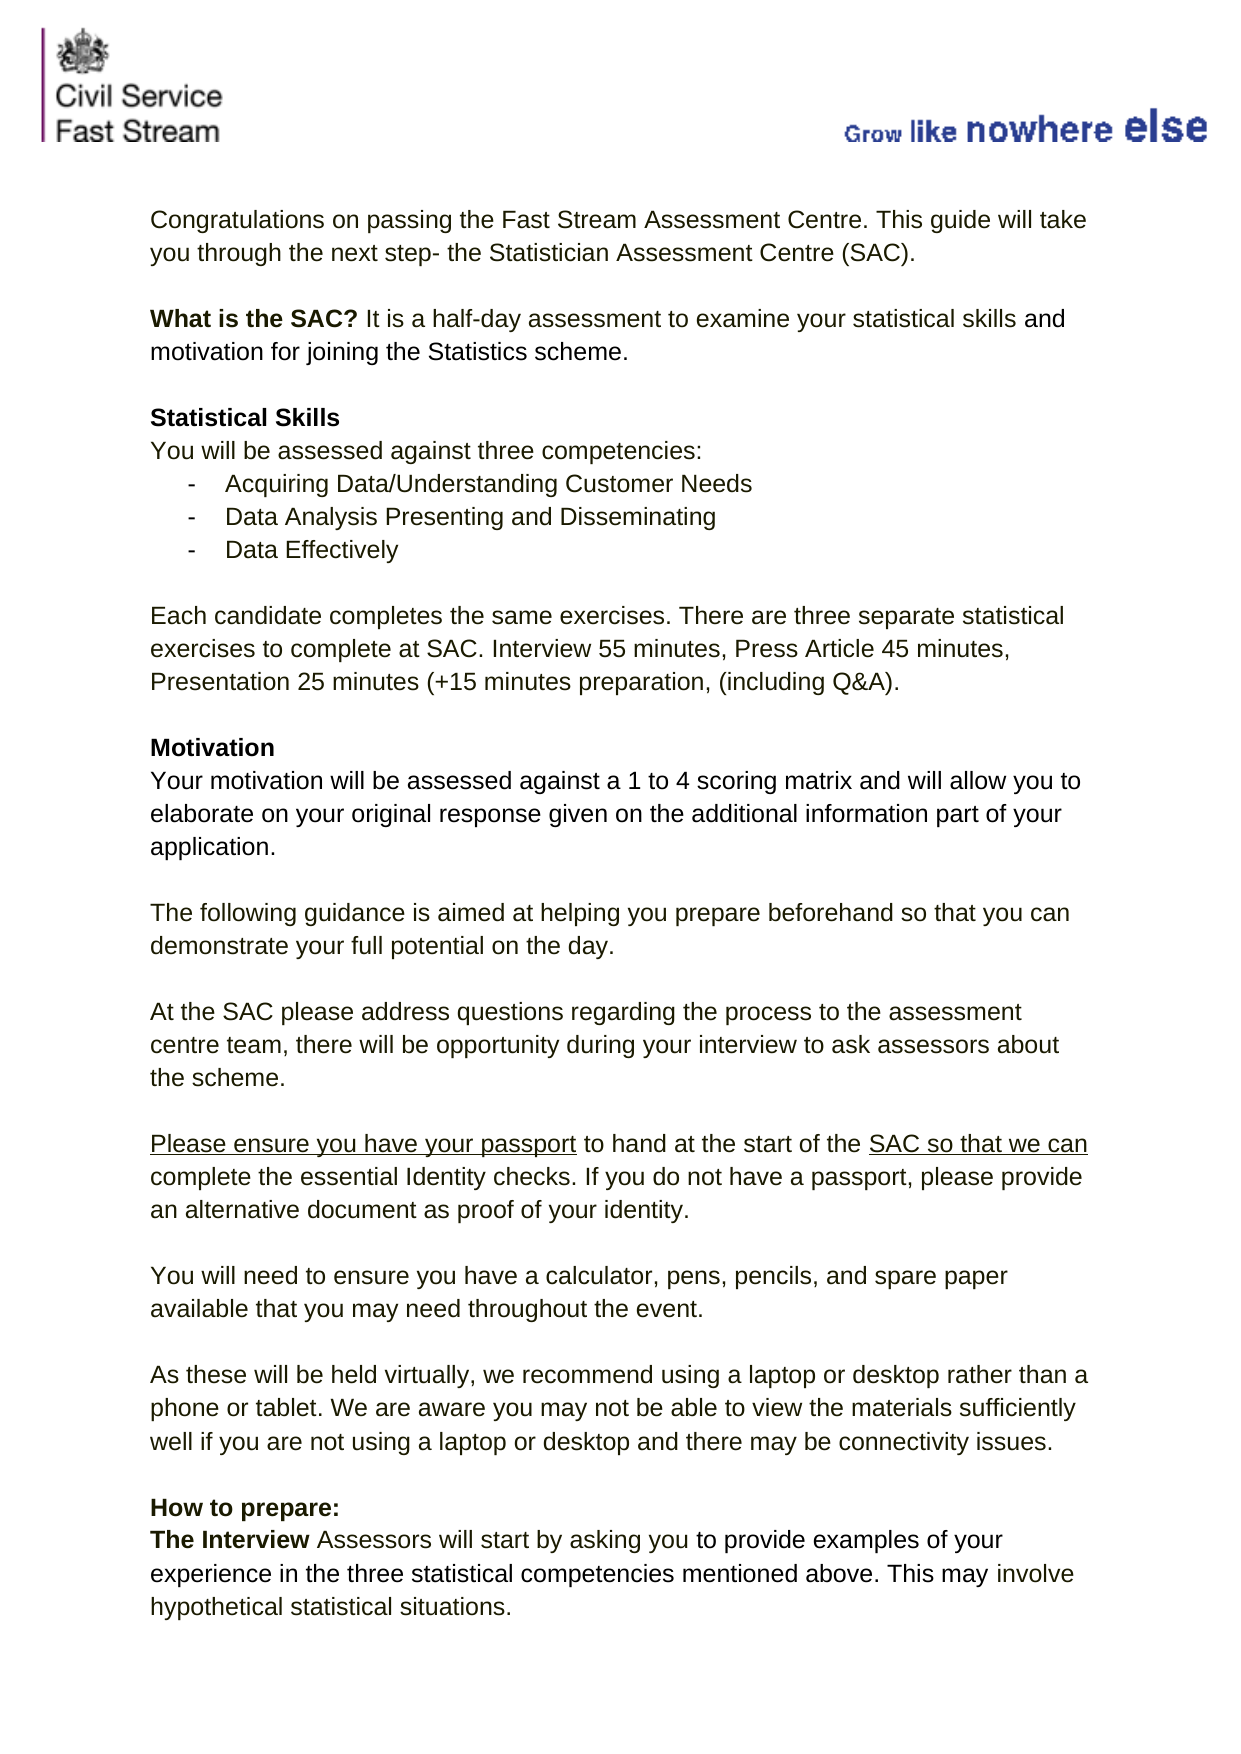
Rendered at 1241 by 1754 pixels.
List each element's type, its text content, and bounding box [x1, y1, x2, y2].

text Each candidate completes the same exercises. There are three separate statistical exercises to complete at SAC. Interview 55 minutes, Press Article 45 minutes, Presentation 25 minutes (+15 minutes preparation, (including Q&A). [150, 601, 1090, 696]
text You will be assessed against three competencies: [150, 436, 1090, 464]
list Data Effectively [187, 535, 1090, 564]
list Acquiring Data/Understanding Customer Needs [187, 469, 1090, 498]
text Motivation [150, 733, 1090, 762]
text Statistical Skills [150, 403, 1090, 432]
text As these will be held virtually, we recommend using a laptop or desktop rather than a phone or tablet. We are aware you may not be able to view the materials sufficiently well if you are not using a laptop or desktop and there may be connectivity issues. [150, 1360, 1090, 1455]
text How to prepare: [150, 1492, 1090, 1521]
list Data Analysis Presenting and Disseminating [187, 502, 1090, 531]
text What is the SAC? It is a half-day assessment to examine your statistical skills and motivation for joining the Statistics scheme. [150, 304, 1090, 366]
text Congratulations on passing the Fast Stream Assessment Centre. This guide will take you through the next step- the Statistician Assessment Centre (SAC). [150, 205, 1090, 266]
text Please ensure you have your passport to hand at the start of the SAC so that we can complete the essential Identity checks. If you do not have a passport, please provide an alternative document as proof of your identity. [150, 1129, 1090, 1224]
text You will need to ensure you have a calculator, pens, pencils, and spare paper available that you may need throughout the event. [150, 1261, 1090, 1323]
text The following guidance is aimed at helping you prepare beforehand so that you can demonstrate your full potential on the day. [150, 898, 1090, 960]
text Your motivation will be assessed against a 1 to 4 scoring matrix and will allow you to elaborate on your original response given on the additional information part of your application. [150, 766, 1090, 861]
text The Interview Assessors will start by asking you to provide examples of your experience in the three statistical competencies mentioned above. This may involve hypothetical statistical situations. [150, 1526, 1090, 1620]
text At the SAC please address questions regarding the process to the assessment centre team, there will be opportunity during your interview to ask assessors about the scheme. [150, 997, 1090, 1092]
